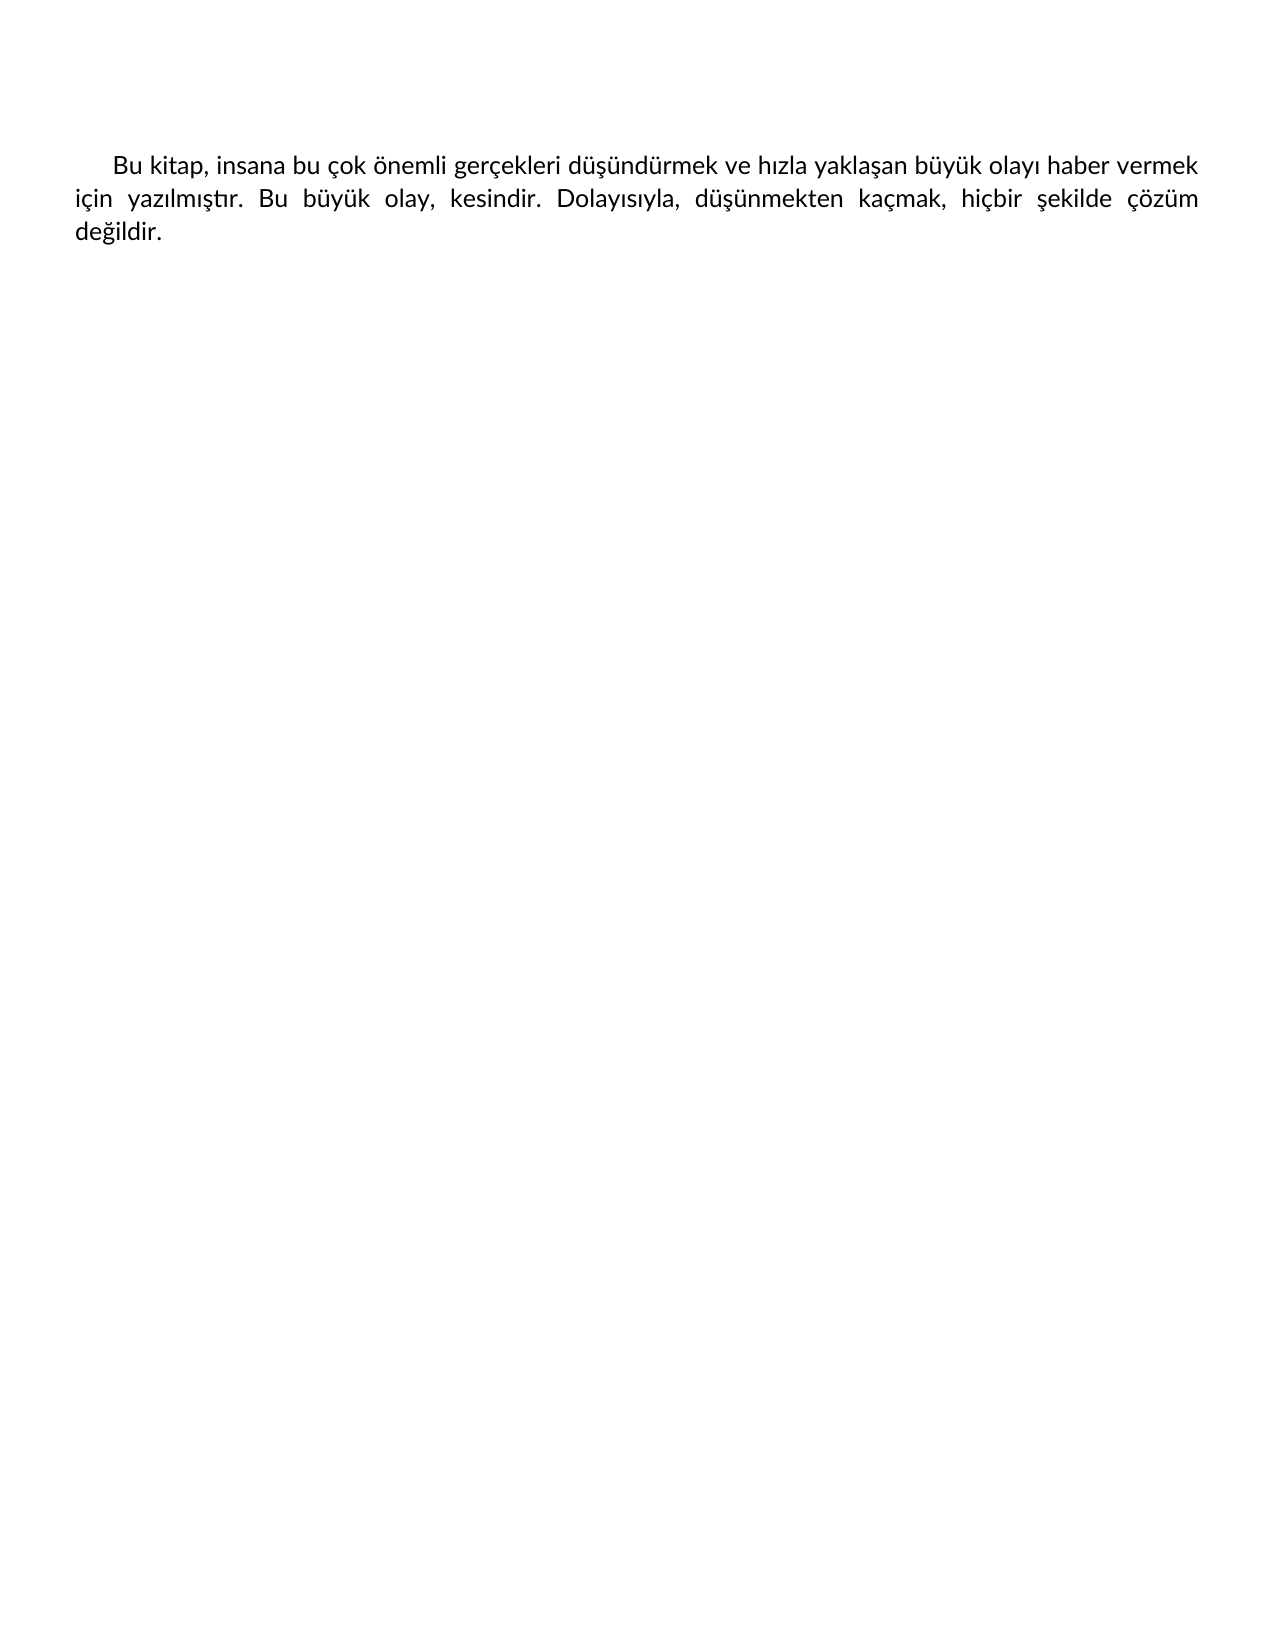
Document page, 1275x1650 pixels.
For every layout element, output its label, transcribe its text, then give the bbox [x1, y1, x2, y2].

text Bu kitap, insana bu çok önemli gerçekleri düşündürmek ve hızla yaklaşan büyük olayı haber vermek için yazılmıştır. Bu büyük olay, kesindir. Dolayısıyla, düşünmekten kaçmak, hiçbir şekilde çözüm değildir. [75, 150, 1200, 246]
